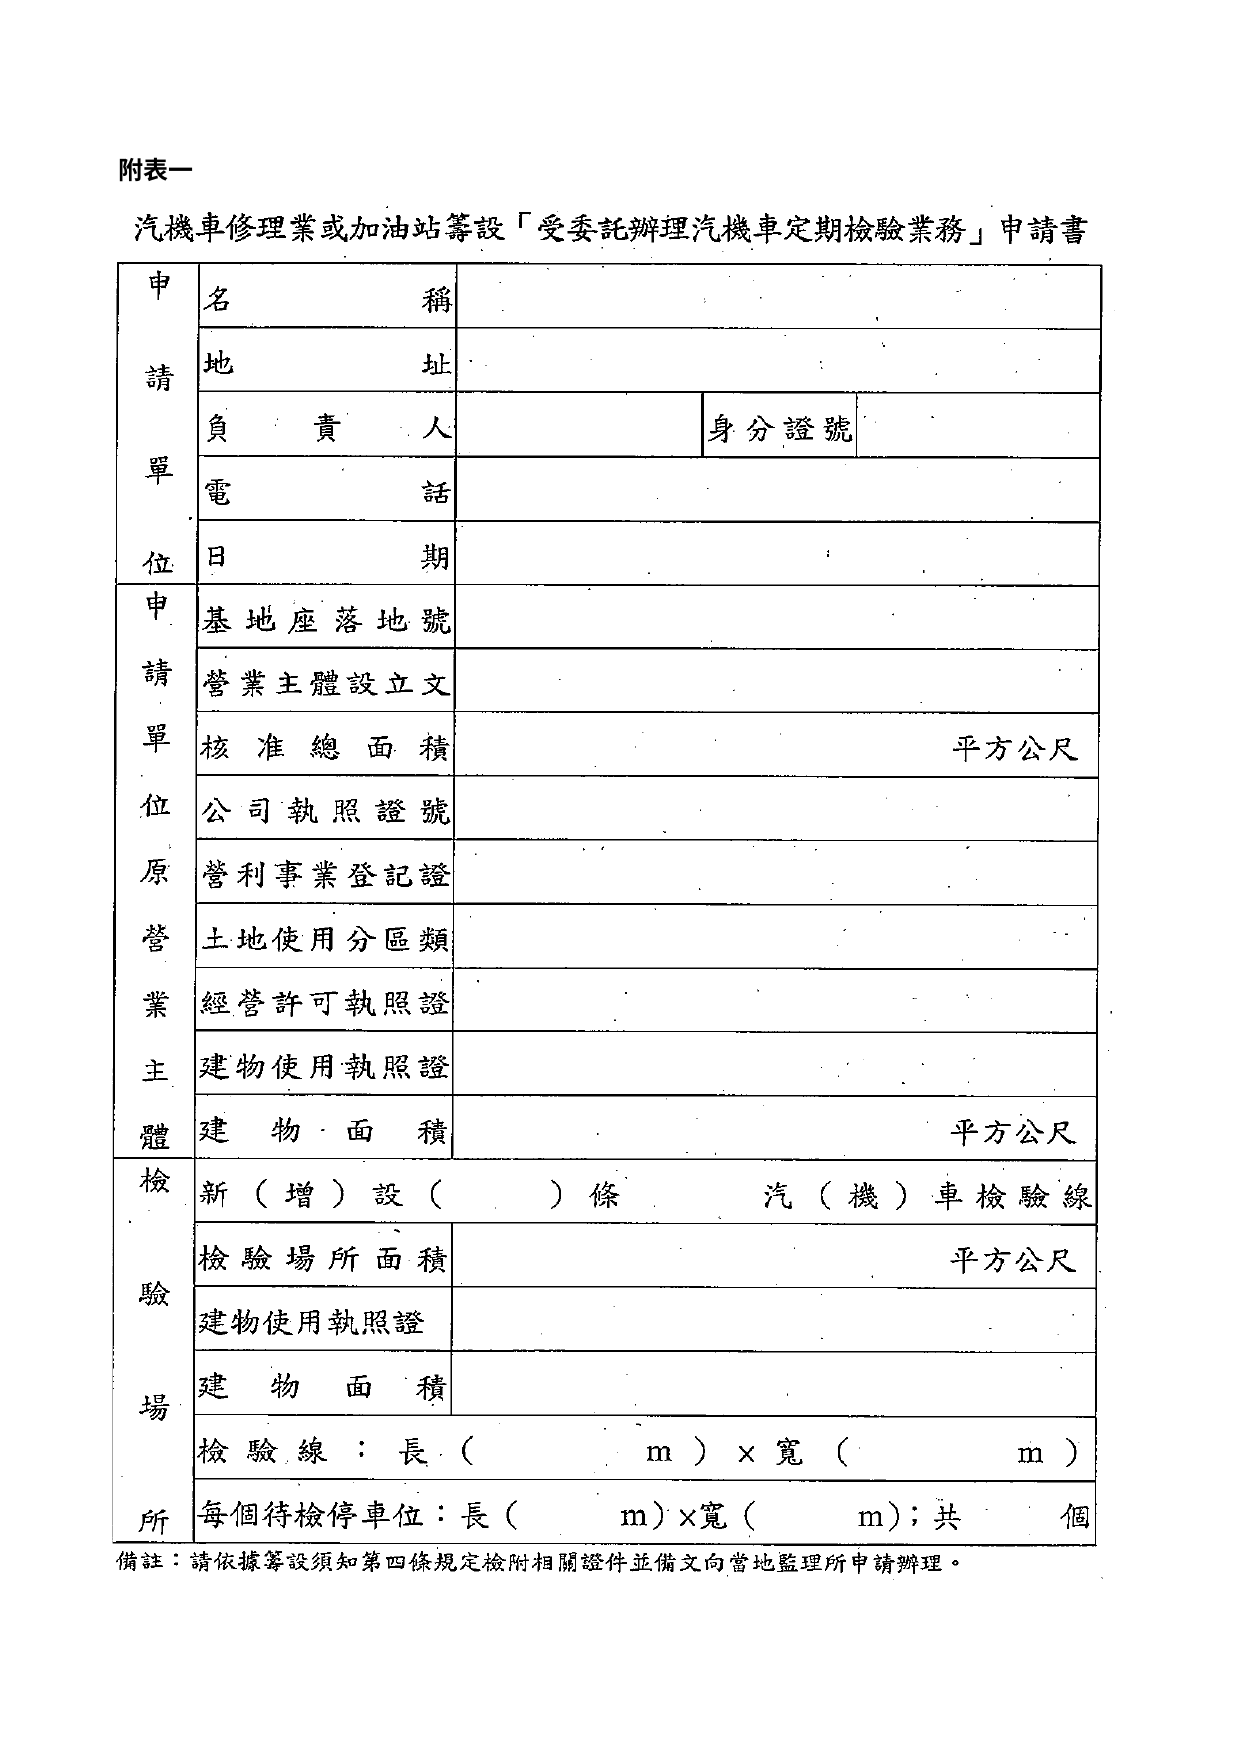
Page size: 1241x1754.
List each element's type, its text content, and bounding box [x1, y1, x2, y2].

text 附表一 [118, 127, 1122, 189]
